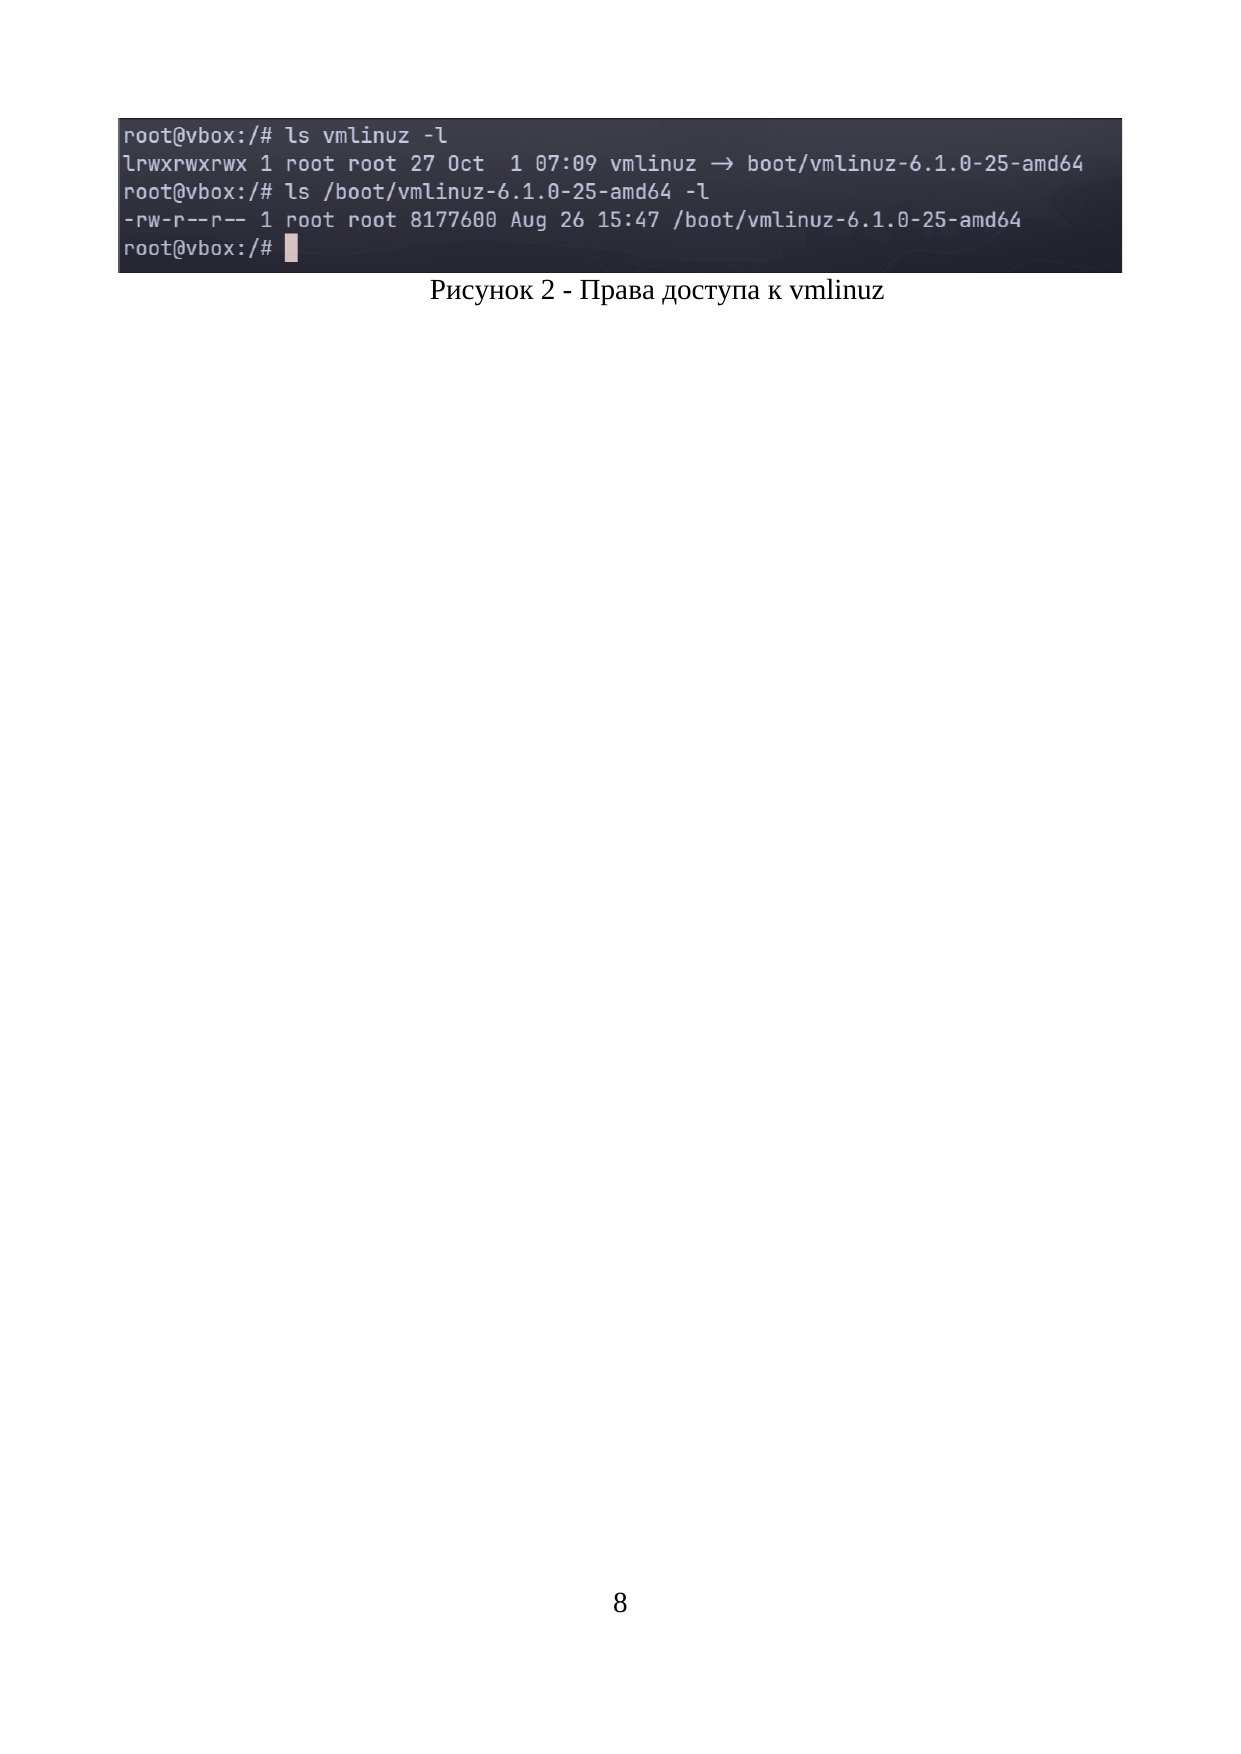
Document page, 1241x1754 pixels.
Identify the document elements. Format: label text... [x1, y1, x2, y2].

picture [118, 118, 1123, 273]
text Рисунок 2 - Права доступа к vmlinuz [118, 273, 1122, 306]
